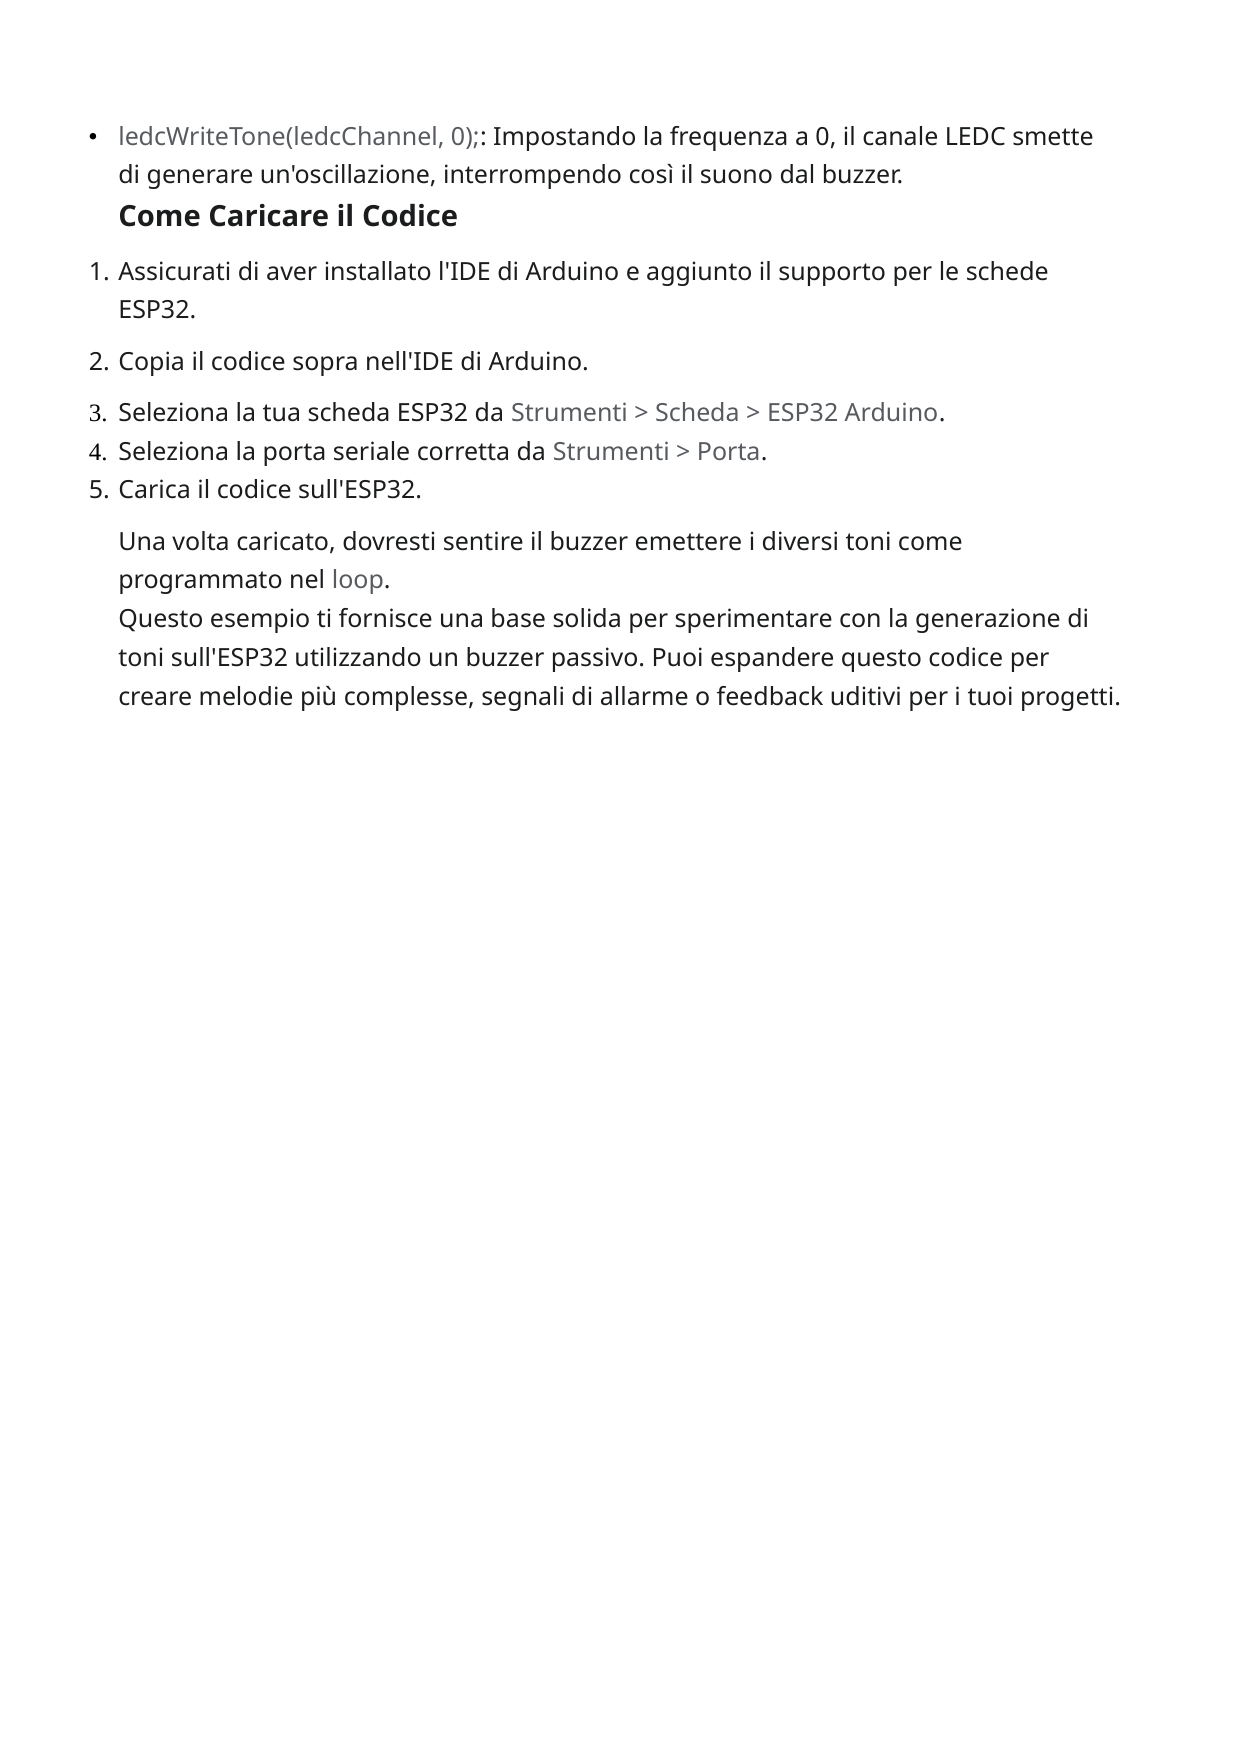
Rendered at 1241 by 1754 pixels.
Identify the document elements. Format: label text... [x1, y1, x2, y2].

list Copia il codice sopra nell'IDE di Arduino. [118, 343, 1122, 377]
list ledcWriteTone(ledcChannel, 0);: Impostando la frequenza a 0, il canale LEDC smette di generare un'oscillazione, interrompendo così il suono dal buzzer. [118, 118, 1122, 191]
list Seleziona la tua scheda ESP32 da Strumenti > Scheda > ESP32 Arduino. [118, 394, 1122, 429]
list Assicurati di aver installato l'IDE di Arduino e aggiunto il supporto per le schede ESP32. [118, 253, 1122, 326]
text Questo esempio ti fornisce una base solida per sperimentare con la generazione di toni sull'ESP32 utilizzando un buzzer passivo. Puoi espandere questo codice per creare melodie più complesse, segnali di allarme o feedback uditivi per i tuoi progetti. [118, 601, 1122, 712]
list Carica il codice sull'ESP32. [118, 472, 1122, 506]
subtitle Come Caricare il Codice [118, 196, 1122, 235]
text Una volta caricato, dovresti sentire il buzzer emettere i diversi toni come programmato nel loop. [118, 523, 1122, 596]
list Seleziona la porta seriale corretta da Strumenti > Porta. [118, 433, 1122, 467]
